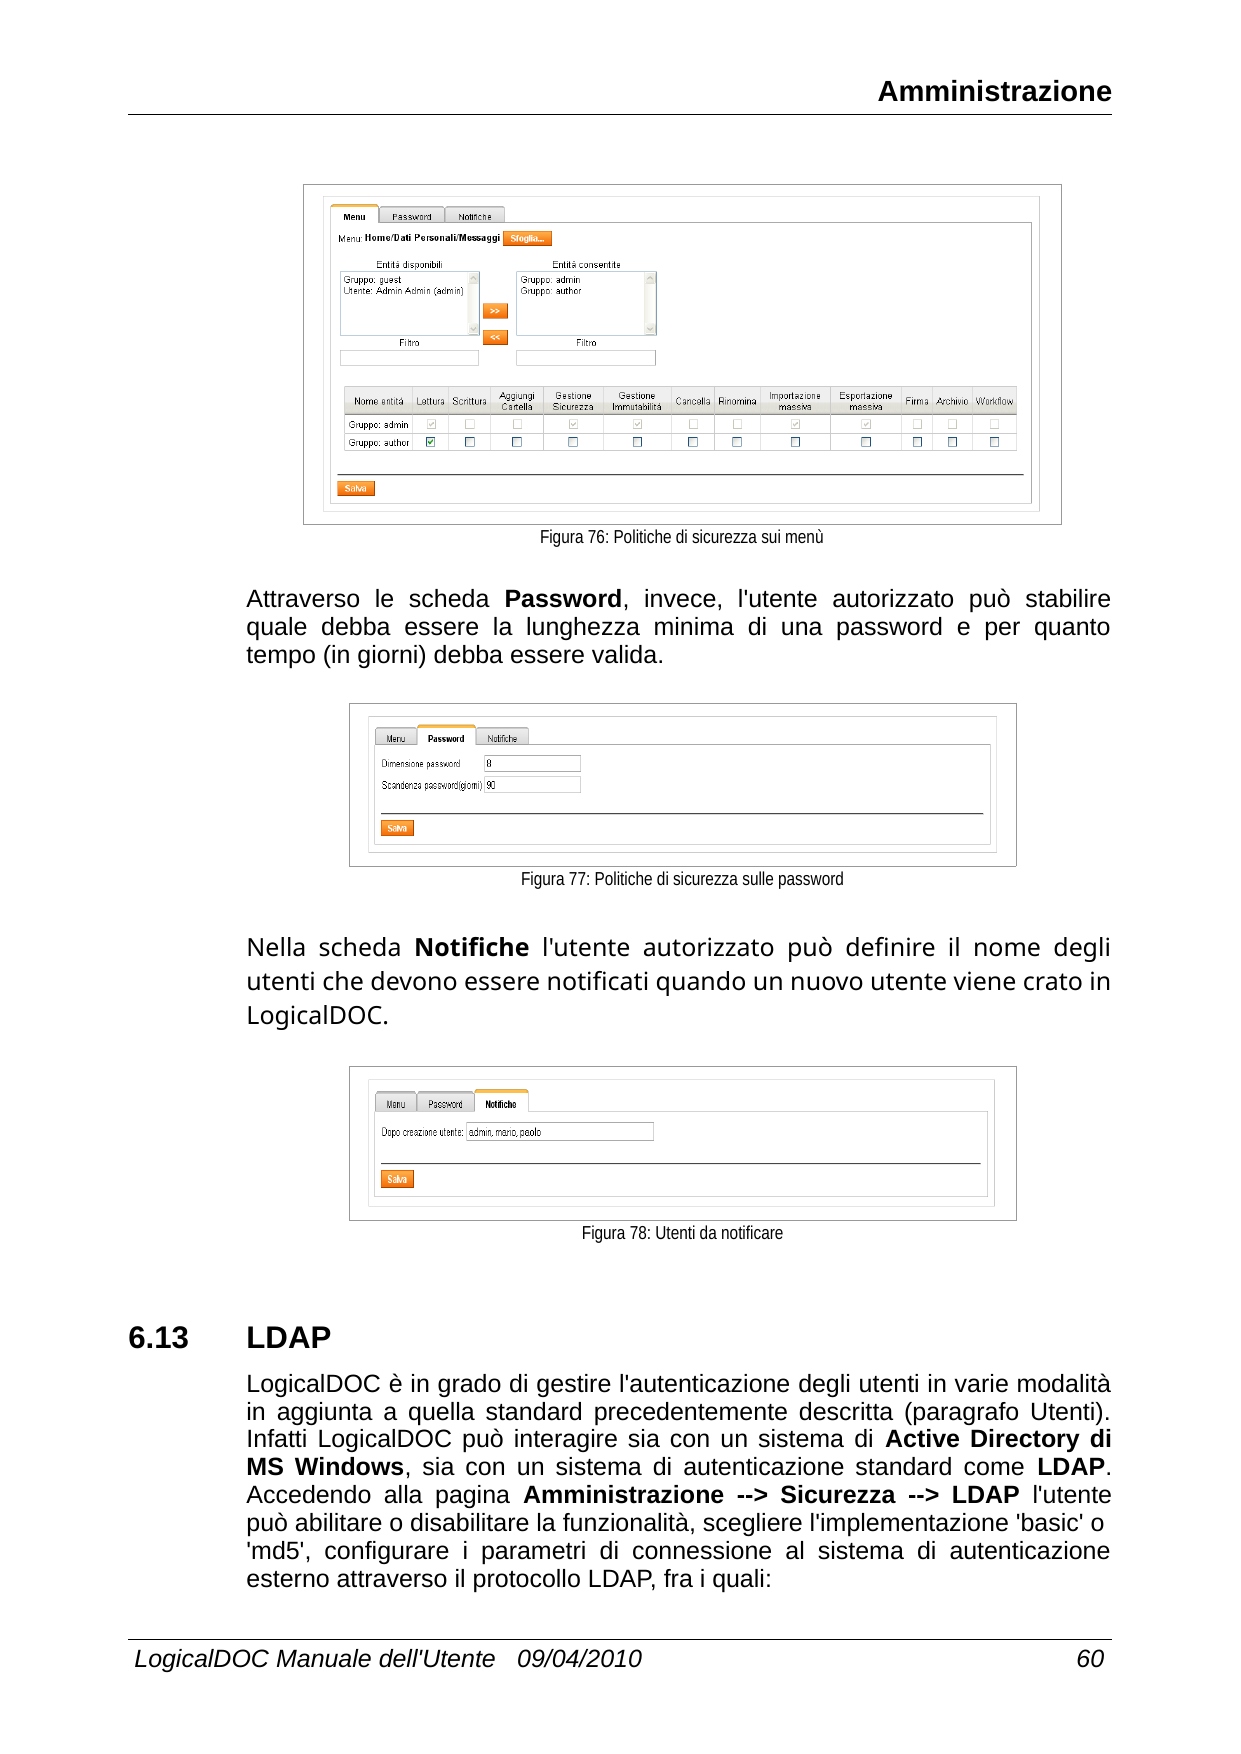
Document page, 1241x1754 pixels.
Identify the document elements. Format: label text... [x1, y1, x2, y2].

text Figura 76: Politiche di sicurezza sui menù [301, 183, 1062, 547]
picture [319, 192, 1045, 516]
text Nella scheda Notifiche l'utente autorizzato può definire il nome degli utenti che devono essere notificati quando un nuovo utente viene crato in LogicalDOC. [246, 930, 1112, 1032]
text Attraverso le scheda Password, invece, l'utente autorizzato può stabilire quale debba essere la lunghezza minima di una password e per quanto tempo (in giorni) debba essere valida. [246, 585, 1112, 669]
picture [365, 1074, 1000, 1212]
text Figura 77: Politiche di sicurezza sulle password [347, 702, 1018, 889]
subtitle LDAP [128, 1320, 1112, 1355]
text 'md5', configurare i parametri di connessione al sistema di autenticazione esterno attraverso il protocollo LDAP, fra i quali: [246, 1537, 1112, 1593]
picture [365, 711, 1000, 858]
text LogicalDOC è in grado di gestire l'autenticazione degli utenti in varie modalità in aggiunta a quella standard precedentemente descritta (paragrafo Utenti). Infatti LogicalDOC può interagire sia con un sistema di Active Directory di MS Windows, sia con un sistema di autenticazione standard come LDAP. Accedendo alla pagina Amministrazione --> Sicurezza --> LDAP l'utente può abilitare o disabilitare la funzionalità, scegliere l'implementazione 'basic' o [246, 1369, 1112, 1537]
text Figura 78: Utenti da notificare [347, 1066, 1018, 1243]
